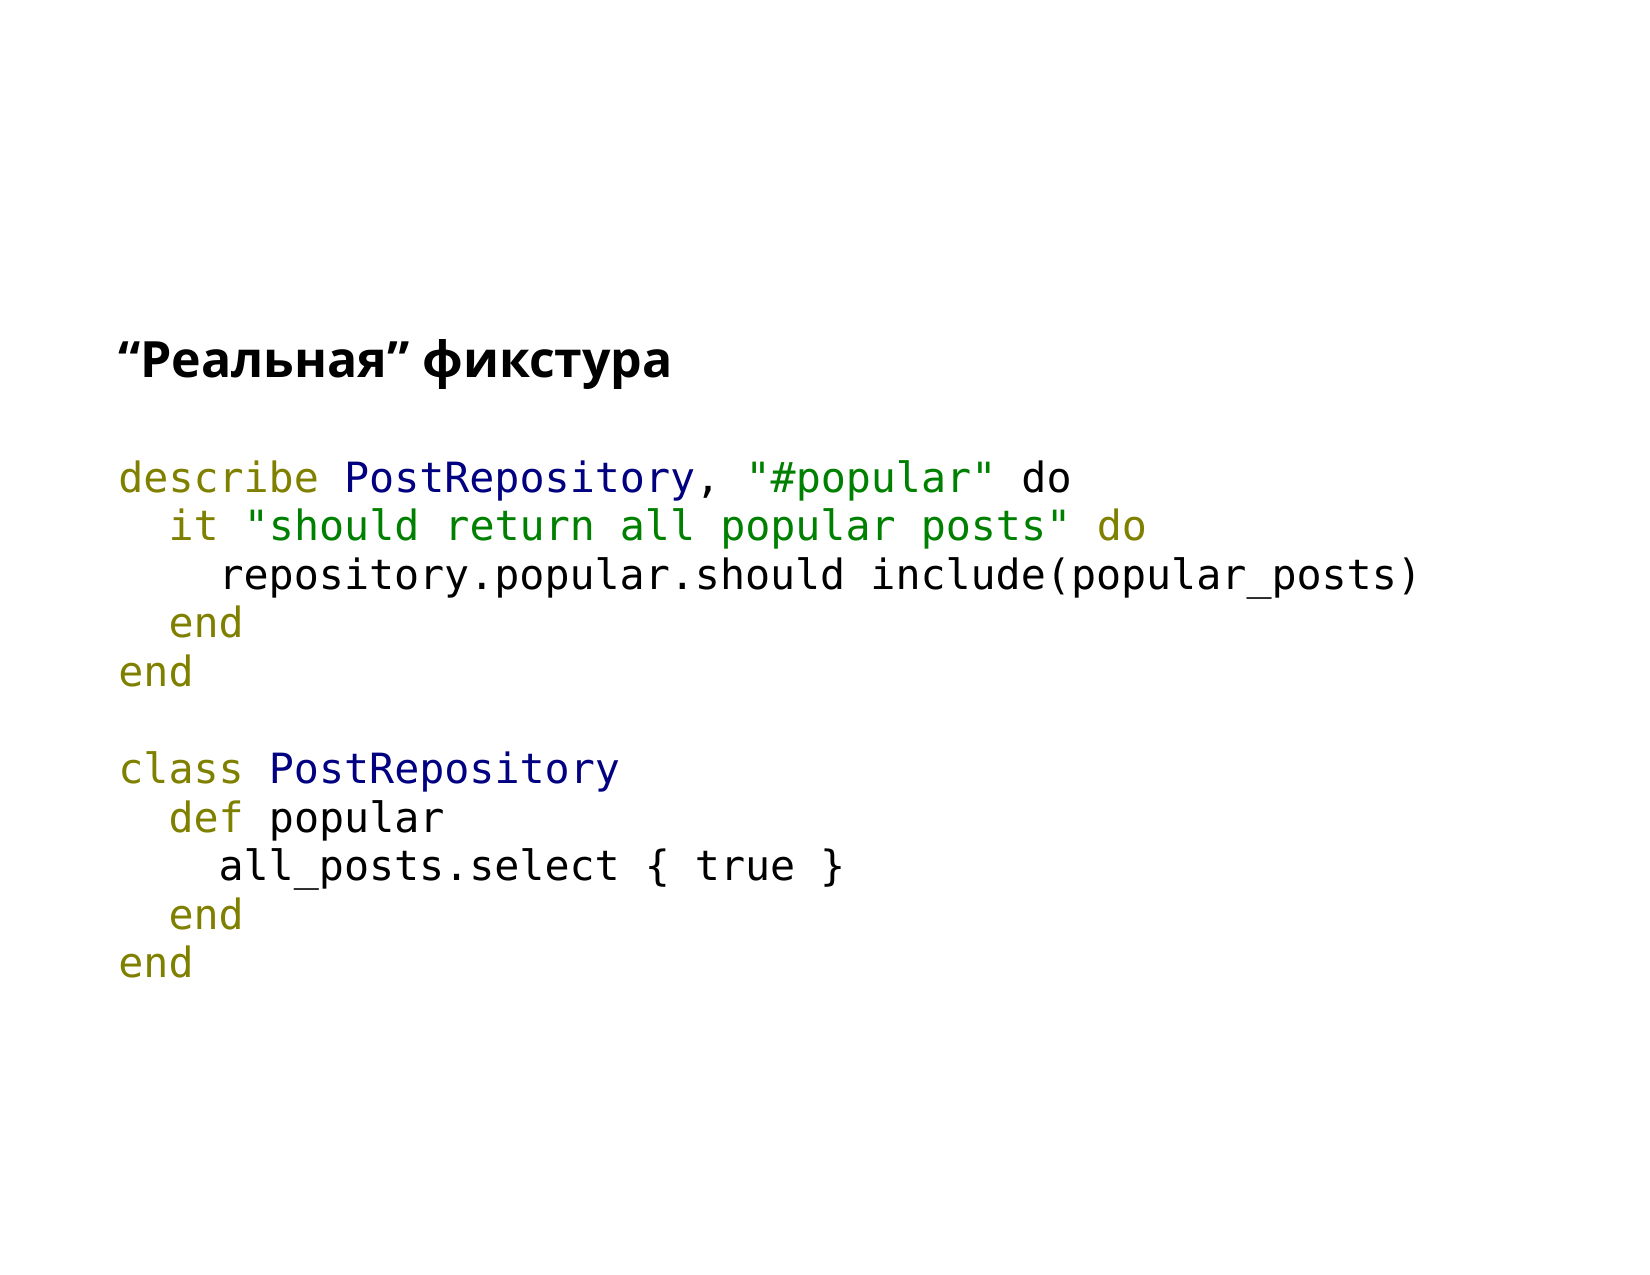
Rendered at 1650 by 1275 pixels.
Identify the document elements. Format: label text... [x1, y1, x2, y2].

text end [118, 939, 1532, 987]
text describe PostRepository, "#popular" do [118, 453, 1532, 502]
text class PostRepository [118, 745, 1532, 793]
text all_posts.select { true } [118, 842, 1532, 890]
text end [118, 599, 1532, 648]
text it "should return all popular posts" do [118, 502, 1532, 551]
subtitle “Реальная” фикстура [118, 324, 1532, 392]
text end [118, 648, 1532, 696]
text end [118, 890, 1532, 939]
text def popular [118, 793, 1532, 842]
text repository.popular.should include(popular_posts) [118, 551, 1532, 599]
